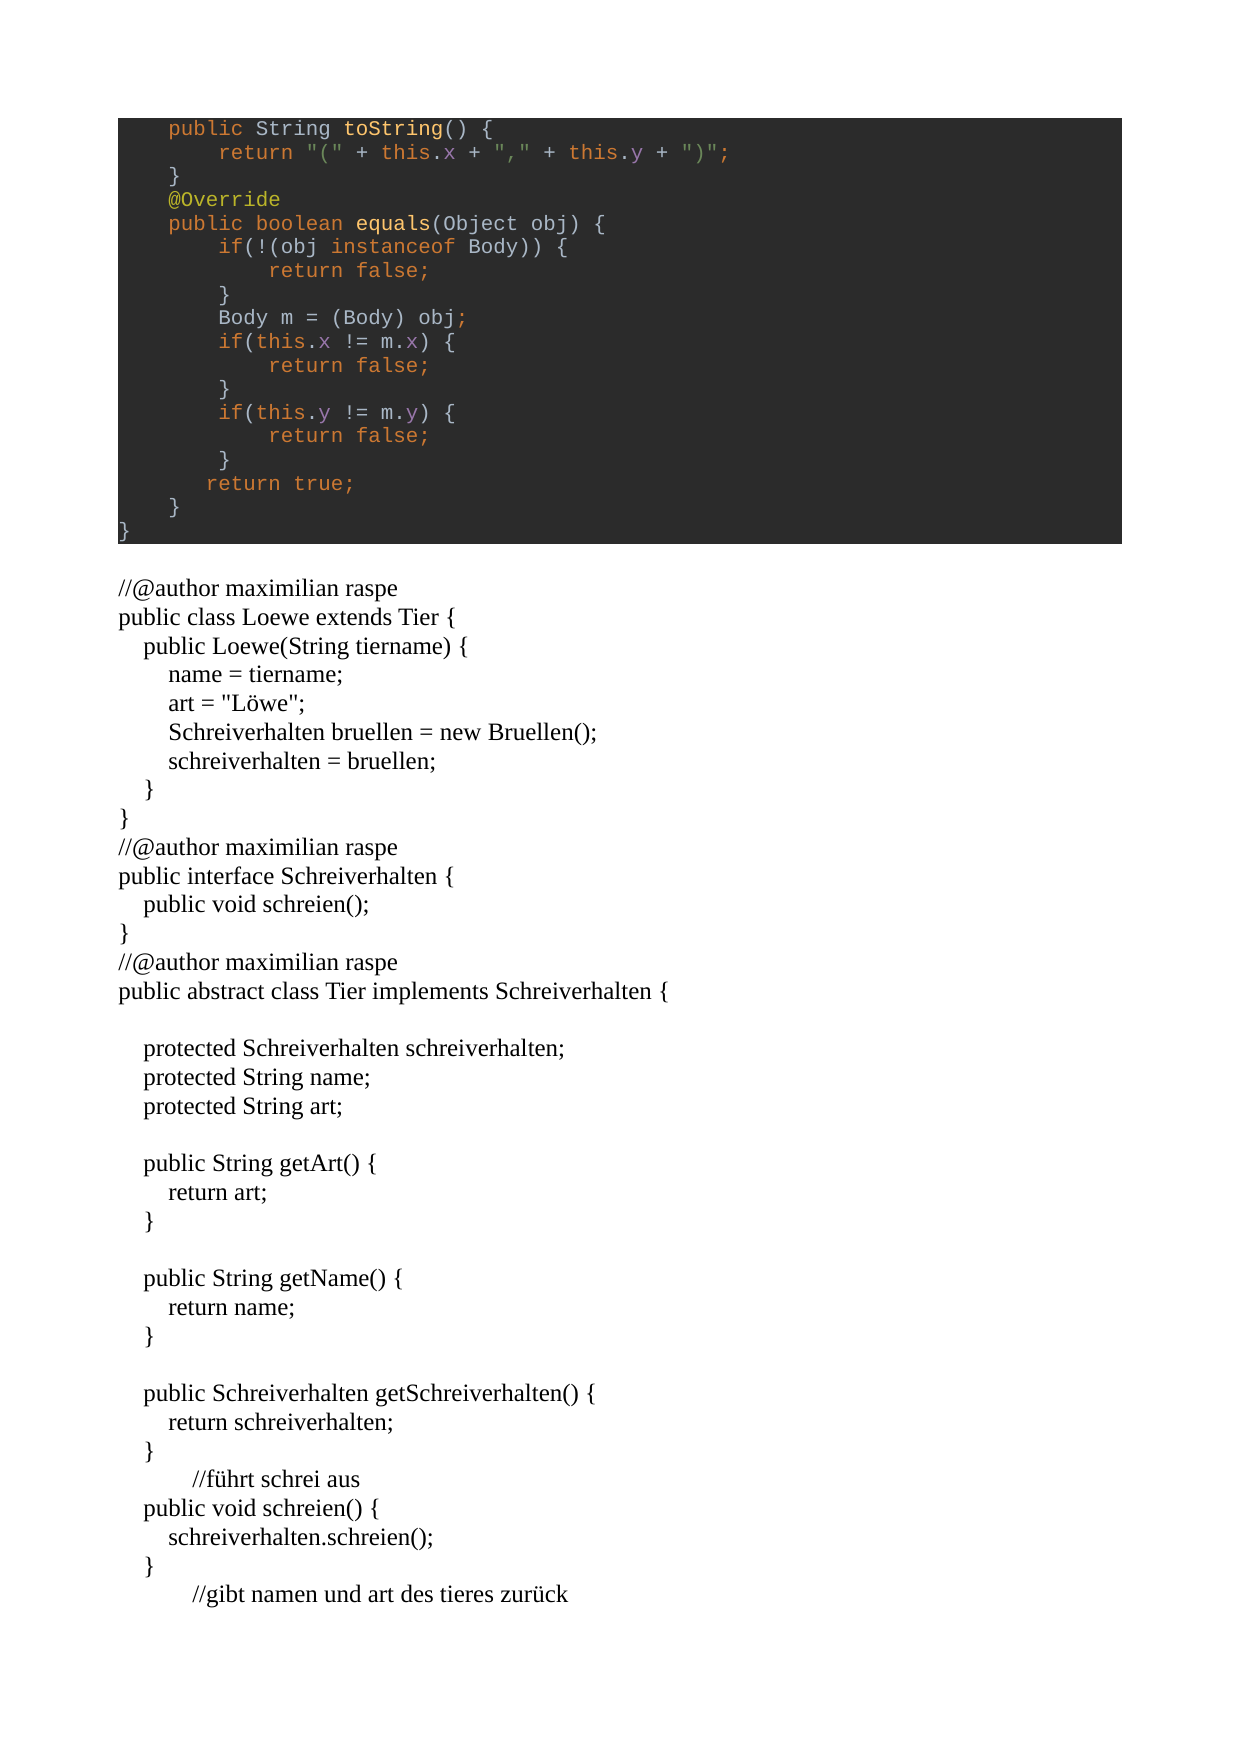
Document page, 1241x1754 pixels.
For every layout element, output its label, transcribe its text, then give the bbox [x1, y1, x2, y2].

text return name; [118, 1292, 1122, 1321]
text } [118, 803, 1122, 832]
text public String toString() { [118, 118, 1122, 142]
text return false; [118, 354, 1122, 378]
text } [118, 165, 1122, 189]
text public abstract class Tier implements Schreiverhalten { [118, 976, 1122, 1004]
text } [118, 774, 1122, 803]
text art = "Löwe"; [118, 688, 1122, 717]
text Body m = (Body) obj; [118, 307, 1122, 331]
text } [118, 520, 1122, 544]
text if(this.x != m.x) { [118, 331, 1122, 354]
text public Loewe(String tiername) { [118, 631, 1122, 659]
text public void schreien() { [118, 1493, 1122, 1522]
text return art; [118, 1177, 1122, 1206]
text } [118, 1321, 1122, 1349]
text } [118, 1551, 1122, 1579]
text public String getName() { [118, 1263, 1122, 1292]
text public String getArt() { [118, 1148, 1122, 1177]
text //@author maximilian raspe [118, 832, 1122, 861]
text Schreiverhalten bruellen = new Bruellen(); [118, 717, 1122, 746]
text public void schreien(); [118, 889, 1122, 918]
text return true; [118, 473, 1122, 496]
text public class Loewe extends Tier { [118, 602, 1122, 631]
text @Override [118, 189, 1122, 213]
text name = tiername; [118, 659, 1122, 688]
text //@author maximilian raspe [118, 947, 1122, 976]
text schreiverhalten = bruellen; [118, 746, 1122, 774]
text if(!(obj instanceof Body)) { [118, 236, 1122, 260]
text public Schreiverhalten getSchreiverhalten() { [118, 1378, 1122, 1407]
text schreiverhalten.schreien(); [118, 1522, 1122, 1551]
text } [118, 1206, 1122, 1234]
text //@author maximilian raspe [118, 573, 1122, 602]
text protected String name; [118, 1062, 1122, 1091]
text return false; [118, 260, 1122, 284]
text public boolean equals(Object obj) { [118, 213, 1122, 236]
text return schreiverhalten; [118, 1407, 1122, 1436]
text } [118, 1436, 1122, 1464]
text } [118, 284, 1122, 307]
text //führt schrei aus [118, 1464, 1122, 1493]
text protected String art; [118, 1091, 1122, 1119]
text } [118, 496, 1122, 520]
text } [118, 449, 1122, 473]
text public interface Schreiverhalten { [118, 861, 1122, 889]
text } [118, 378, 1122, 402]
text if(this.y != m.y) { [118, 402, 1122, 426]
text return false; [118, 426, 1122, 449]
text } [118, 918, 1122, 947]
text return "(" + this.x + "," + this.y + ")"; [118, 142, 1122, 165]
text protected Schreiverhalten schreiverhalten; [118, 1033, 1122, 1062]
text //gibt namen und art des tieres zurück [118, 1579, 1122, 1608]
